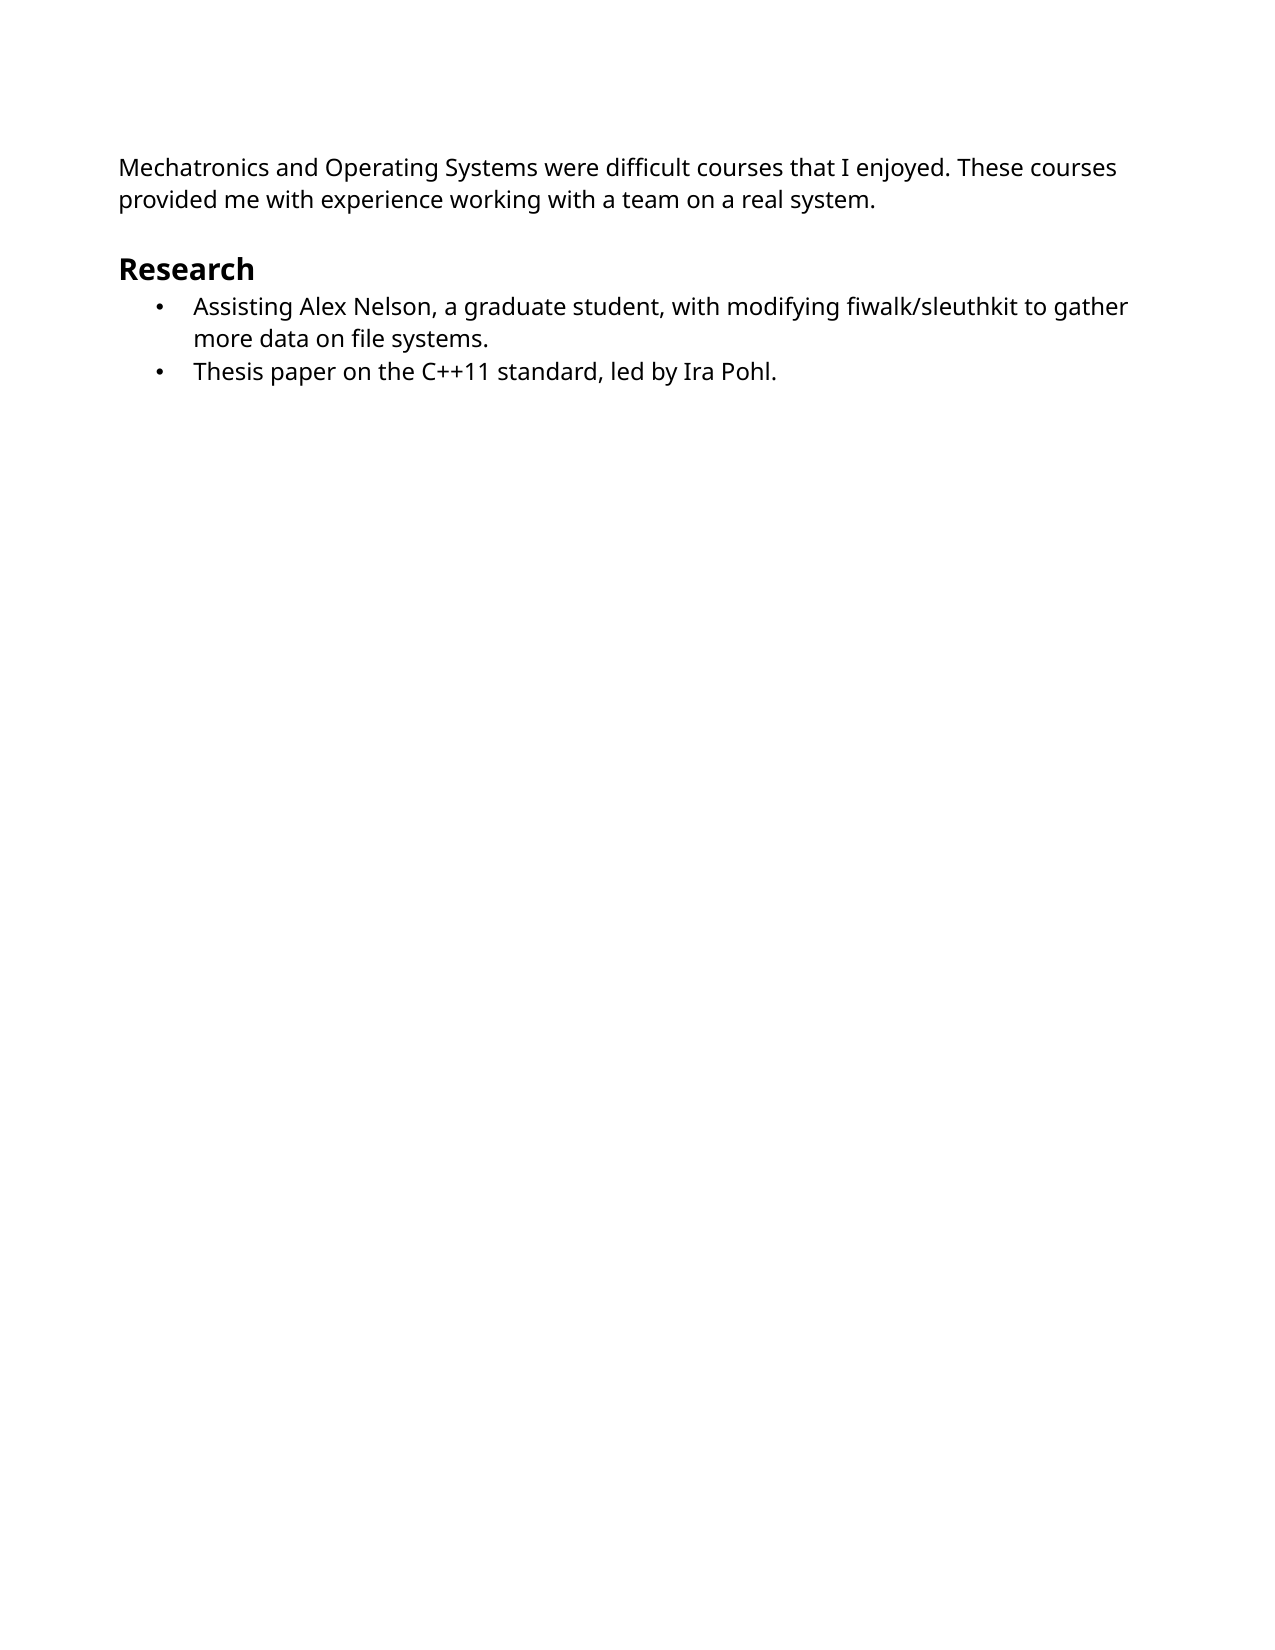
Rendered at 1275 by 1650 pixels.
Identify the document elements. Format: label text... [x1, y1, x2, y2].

text Mechatronics and Operating Systems were difficult courses that I enjoyed. These courses provided me with experience working with a team on a real system. [118, 151, 1157, 216]
text Research [118, 248, 1157, 290]
list Thesis paper on the C++11 standard, led by Ira Pohl. [156, 355, 1157, 387]
list Assisting Alex Nelson, a graduate student, with modifying fiwalk/sleuthkit to gather more data on file systems. [156, 290, 1157, 355]
